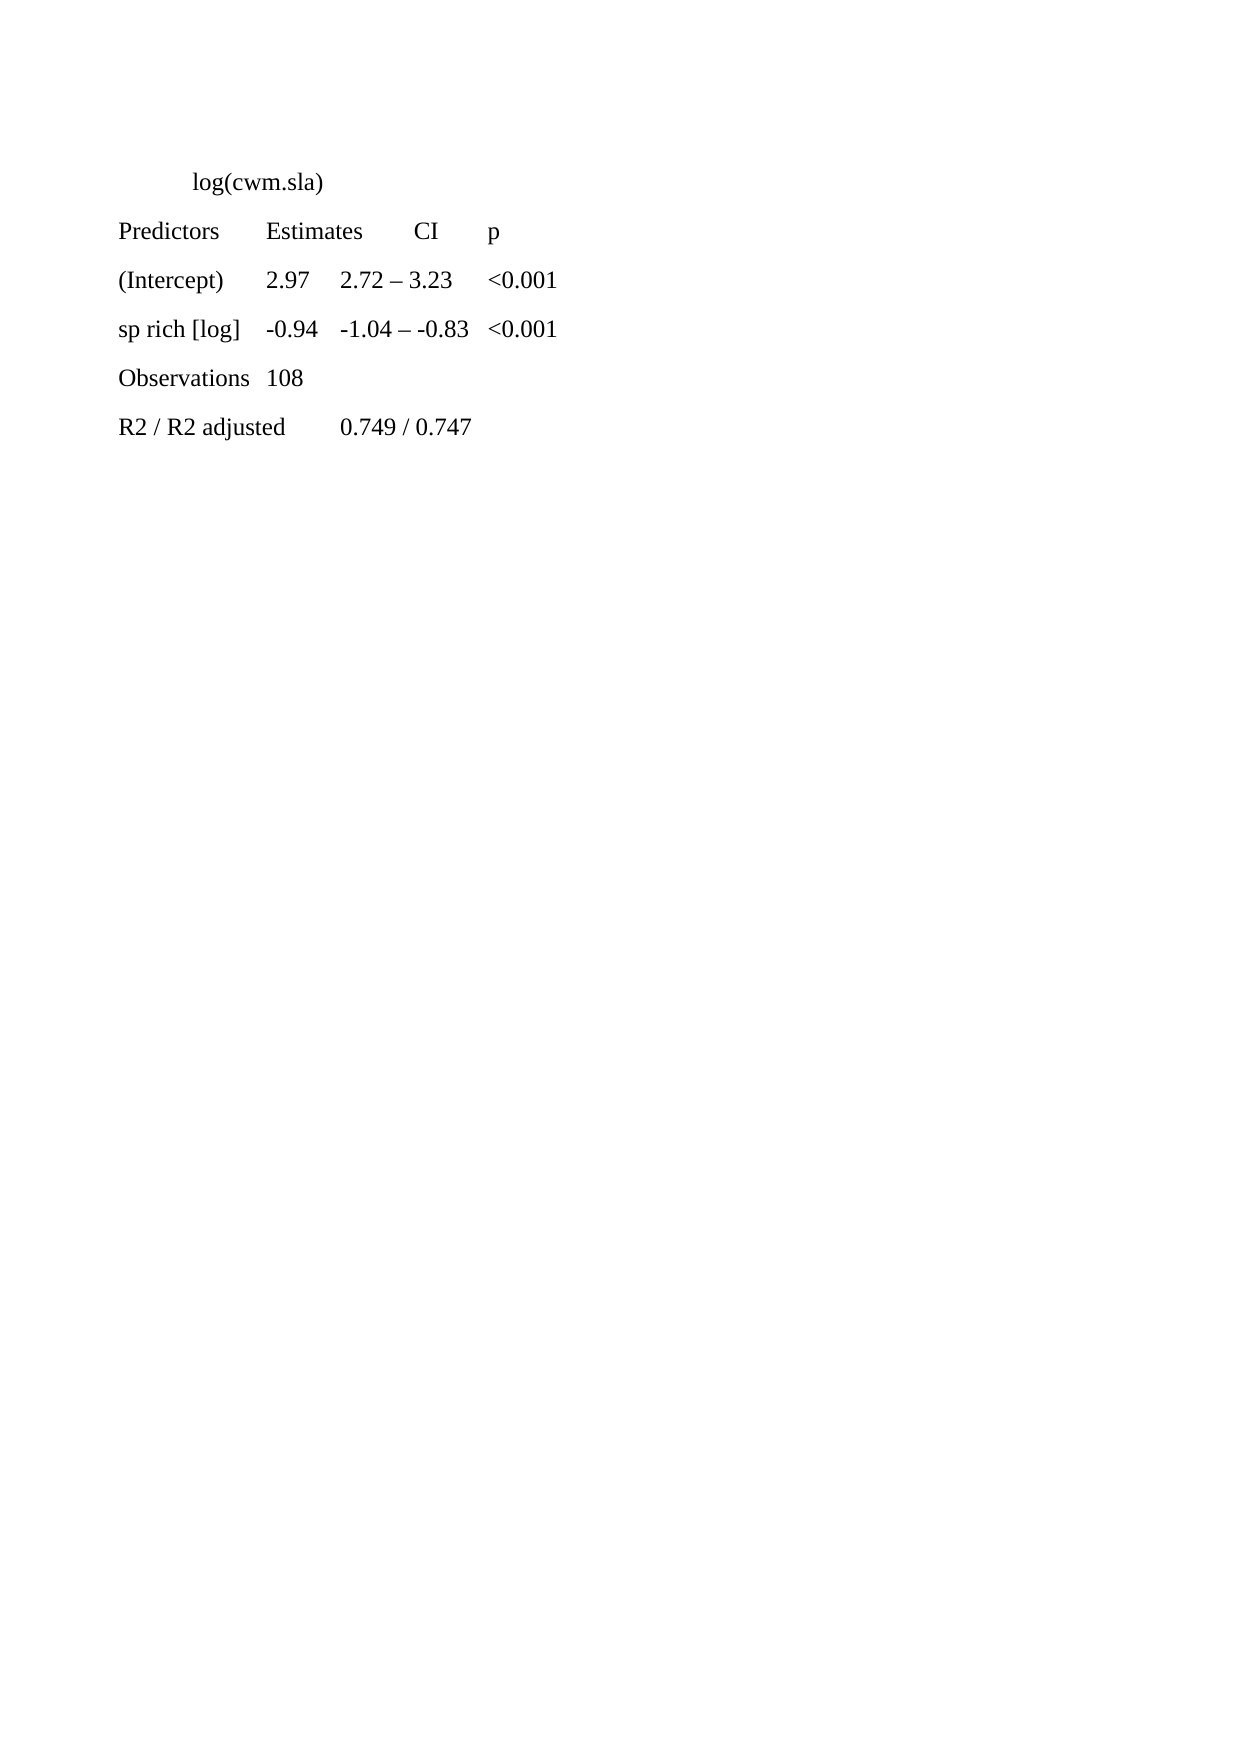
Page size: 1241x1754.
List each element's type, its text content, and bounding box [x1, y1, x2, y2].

text Predictors Estimates CI p [118, 216, 1122, 245]
text R2 / R2 adjusted 0.749 / 0.747 [118, 412, 1122, 441]
text log(cwm.sla) [118, 167, 1122, 196]
text Observations 108 [118, 363, 1122, 392]
text (Intercept) 2.97 2.72 – 3.23 <0.001 [118, 265, 1122, 294]
text sp rich [log] -0.94 -1.04 – -0.83 <0.001 [118, 314, 1122, 343]
